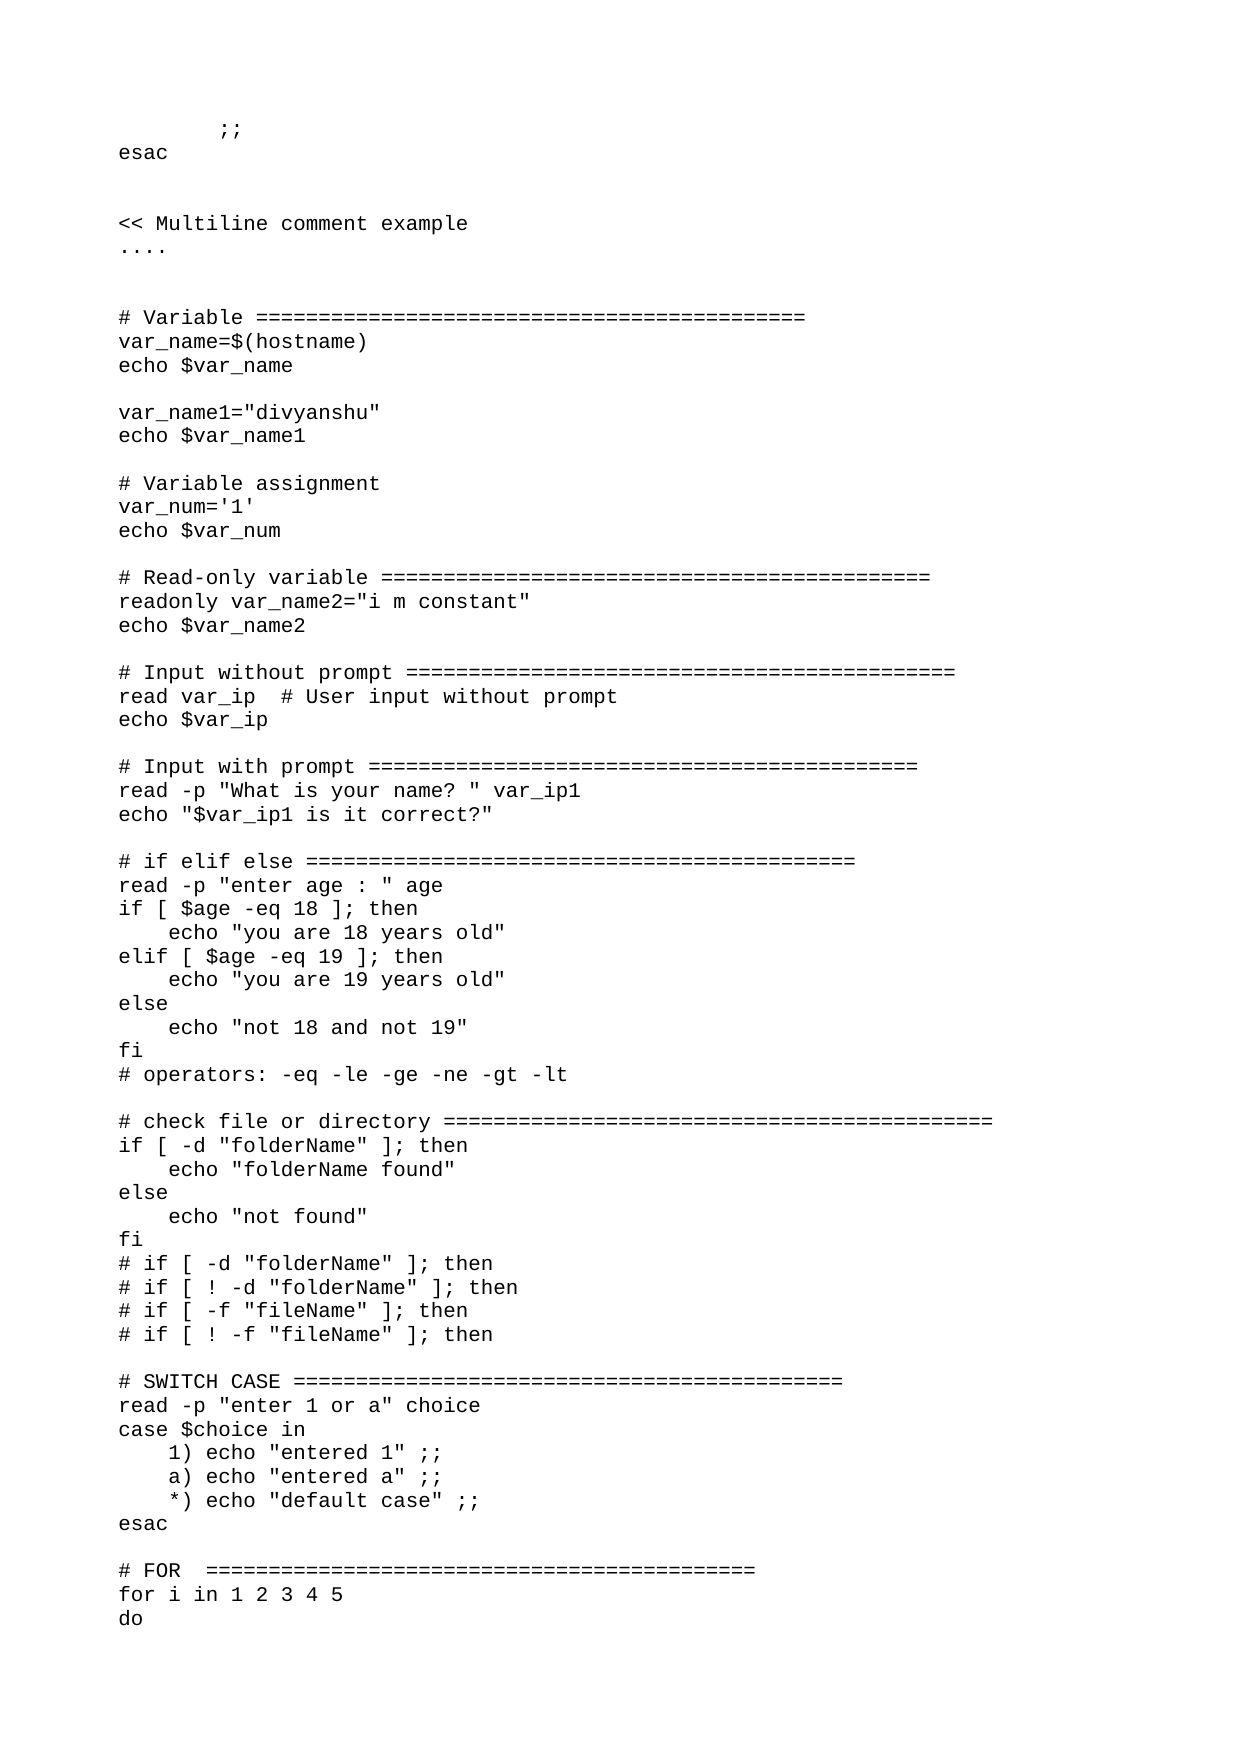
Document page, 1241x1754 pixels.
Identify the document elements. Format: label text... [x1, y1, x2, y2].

text do [118, 1608, 1122, 1631]
text fi [118, 1229, 1122, 1253]
text # Input with prompt ============================================ [118, 757, 1122, 780]
text # check file or directory ============================================ [118, 1111, 1122, 1135]
text # Variable assignment [118, 473, 1122, 496]
text esac [118, 1513, 1122, 1537]
text echo $var_ip [118, 709, 1122, 733]
text fi [118, 1040, 1122, 1064]
text esac [118, 142, 1122, 165]
text # Variable ============================================ [118, 307, 1122, 331]
text a) echo "entered a" ;; [118, 1466, 1122, 1489]
text else [118, 993, 1122, 1017]
text echo "you are 19 years old" [118, 969, 1122, 993]
text # if [ -f "fileName" ]; then [118, 1300, 1122, 1324]
text for i in 1 2 3 4 5 [118, 1584, 1122, 1608]
text case $choice in [118, 1419, 1122, 1442]
text .... [118, 236, 1122, 260]
text # Input without prompt ============================================ [118, 662, 1122, 686]
text ;; [118, 118, 1122, 142]
text echo "$var_ip1 is it correct?" [118, 804, 1122, 827]
text << Multiline comment example [118, 213, 1122, 236]
text echo "you are 18 years old" [118, 922, 1122, 946]
text # FOR ============================================ [118, 1561, 1122, 1584]
text var_name1="divyanshu" [118, 402, 1122, 426]
text *) echo "default case" ;; [118, 1489, 1122, 1513]
text echo $var_name [118, 354, 1122, 378]
text echo $var_name1 [118, 426, 1122, 449]
text echo $var_num [118, 520, 1122, 544]
text elif [ $age -eq 19 ]; then [118, 946, 1122, 969]
text echo "not 18 and not 19" [118, 1017, 1122, 1040]
text 1) echo "entered 1" ;; [118, 1442, 1122, 1466]
text # if [ ! -d "folderName" ]; then [118, 1277, 1122, 1300]
text # if elif else ============================================ [118, 851, 1122, 875]
text echo $var_name2 [118, 615, 1122, 638]
text echo "folderName found" [118, 1158, 1122, 1182]
text if [ $age -eq 18 ]; then [118, 898, 1122, 922]
text readonly var_name2="i m constant" [118, 591, 1122, 615]
text read -p "enter age : " age [118, 875, 1122, 898]
text # if [ ! -f "fileName" ]; then [118, 1324, 1122, 1348]
text # Read-only variable ============================================ [118, 567, 1122, 591]
text read -p "What is your name? " var_ip1 [118, 780, 1122, 804]
text var_name=$(hostname) [118, 331, 1122, 354]
text read -p "enter 1 or a" choice [118, 1395, 1122, 1419]
text var_num='1' [118, 496, 1122, 520]
text echo "not found" [118, 1206, 1122, 1229]
text read var_ip # User input without prompt [118, 686, 1122, 709]
text # SWITCH CASE ============================================ [118, 1371, 1122, 1395]
text else [118, 1182, 1122, 1206]
text # operators: -eq -le -ge -ne -gt -lt [118, 1064, 1122, 1088]
text if [ -d "folderName" ]; then [118, 1135, 1122, 1158]
text # if [ -d "folderName" ]; then [118, 1253, 1122, 1277]
